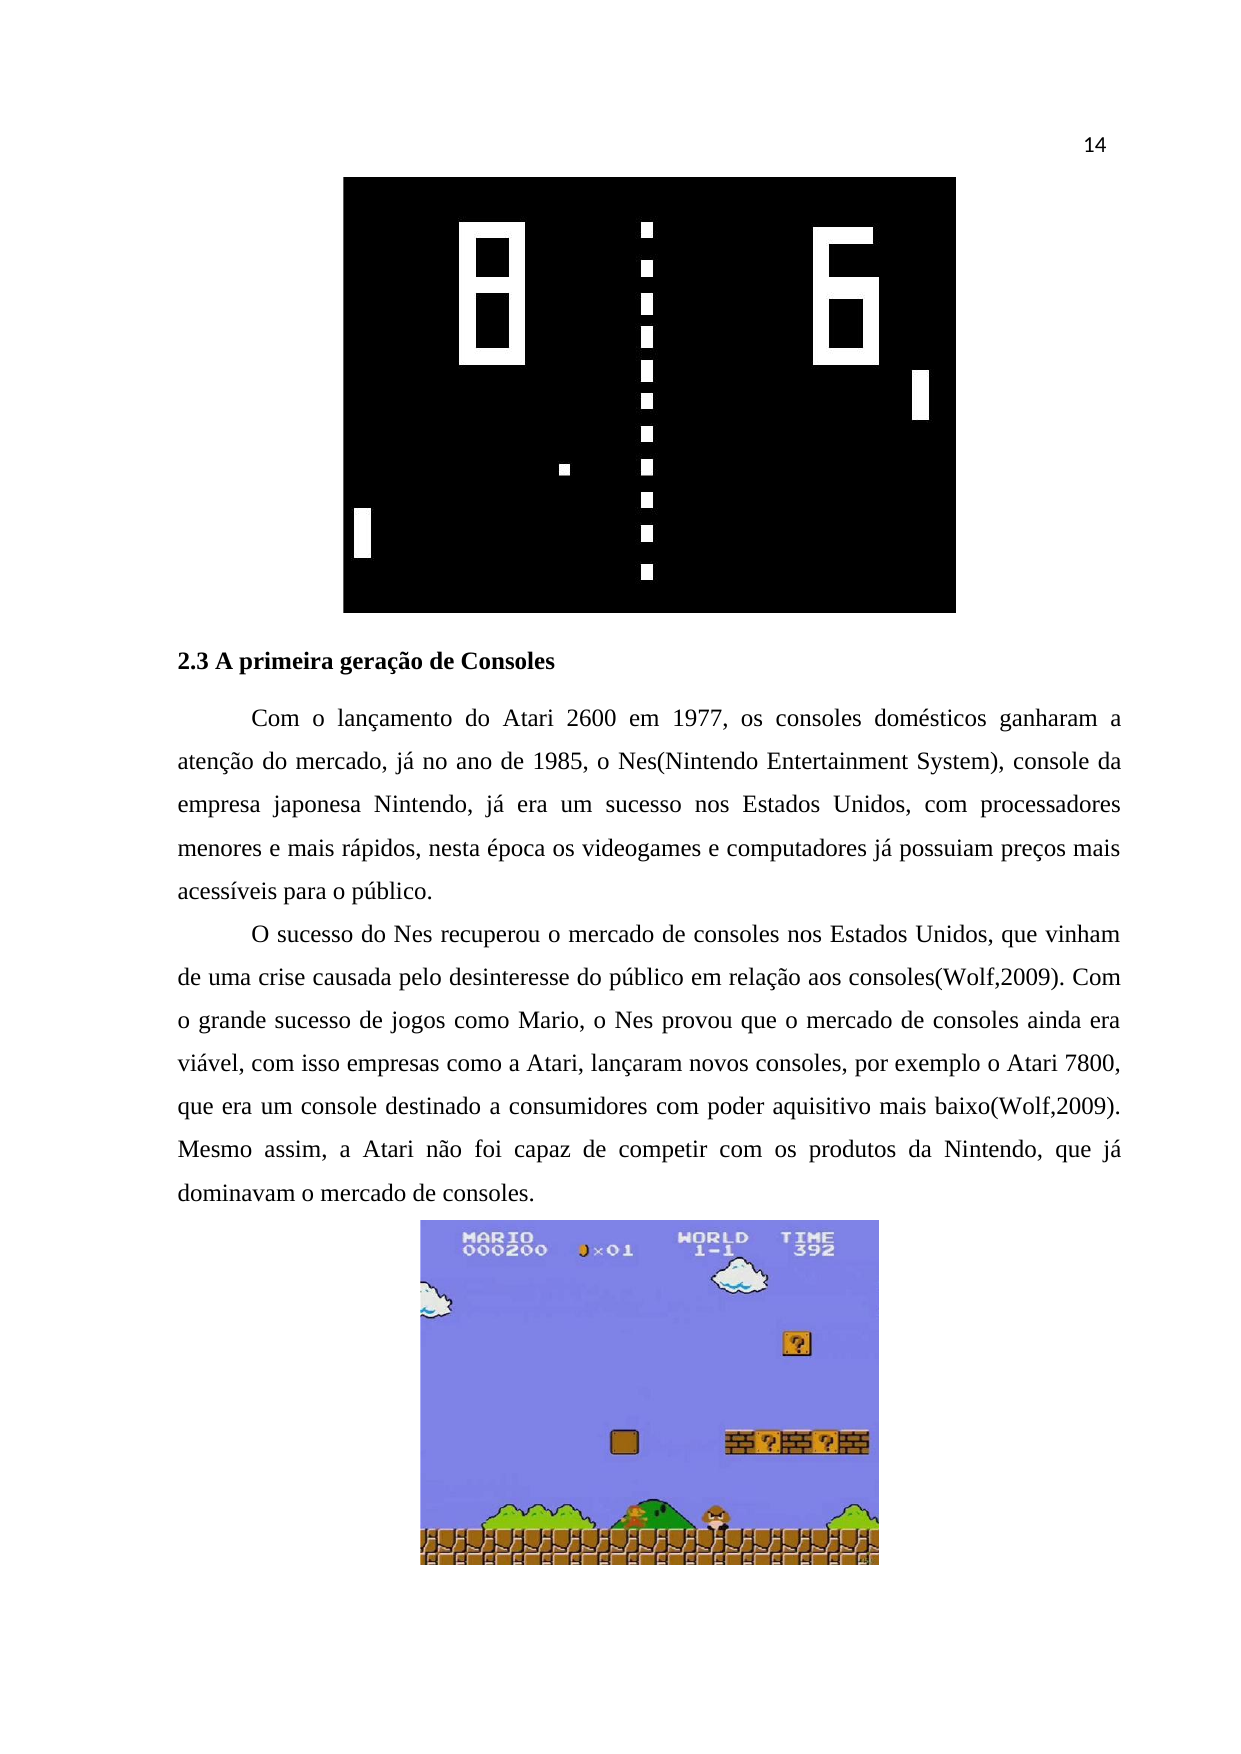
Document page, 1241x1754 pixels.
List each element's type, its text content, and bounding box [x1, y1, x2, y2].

picture [420, 1220, 879, 1565]
text Com o lançamento do Atari 2600 em 1977, os consoles domésticos ganharam a atenção do mercado, já no ano de 1985, o Nes(Nintendo Entertainment System), console da empresa japonesa Nintendo, já era um sucesso nos Estados Unidos, com processadores menores e mais rápidos, nesta época os videogames e computadores já possuiam preços mais acessíveis para o público. [177, 703, 1122, 904]
picture [343, 177, 956, 613]
text O sucesso do Nes recuperou o mercado de consoles nos Estados Unidos, que vinham de uma crise causada pelo desinteresse do público em relação aos consoles(Wolf,2009). Com o grande sucesso de jogos como Mario, o Nes provou que o mercado de consoles ainda era viável, com isso empresas como a Atari, lançaram novos consoles, por exemplo o Atari 7800, que era um console destinado a consumidores com poder aquisitivo mais baixo(Wolf,2009). Mesmo assim, a Atari não foi capaz de competir com os produtos da Nintendo, que já dominavam o mercado de consoles. [177, 919, 1122, 1206]
text 2.3 A primeira geração de Consoles [177, 646, 1122, 703]
